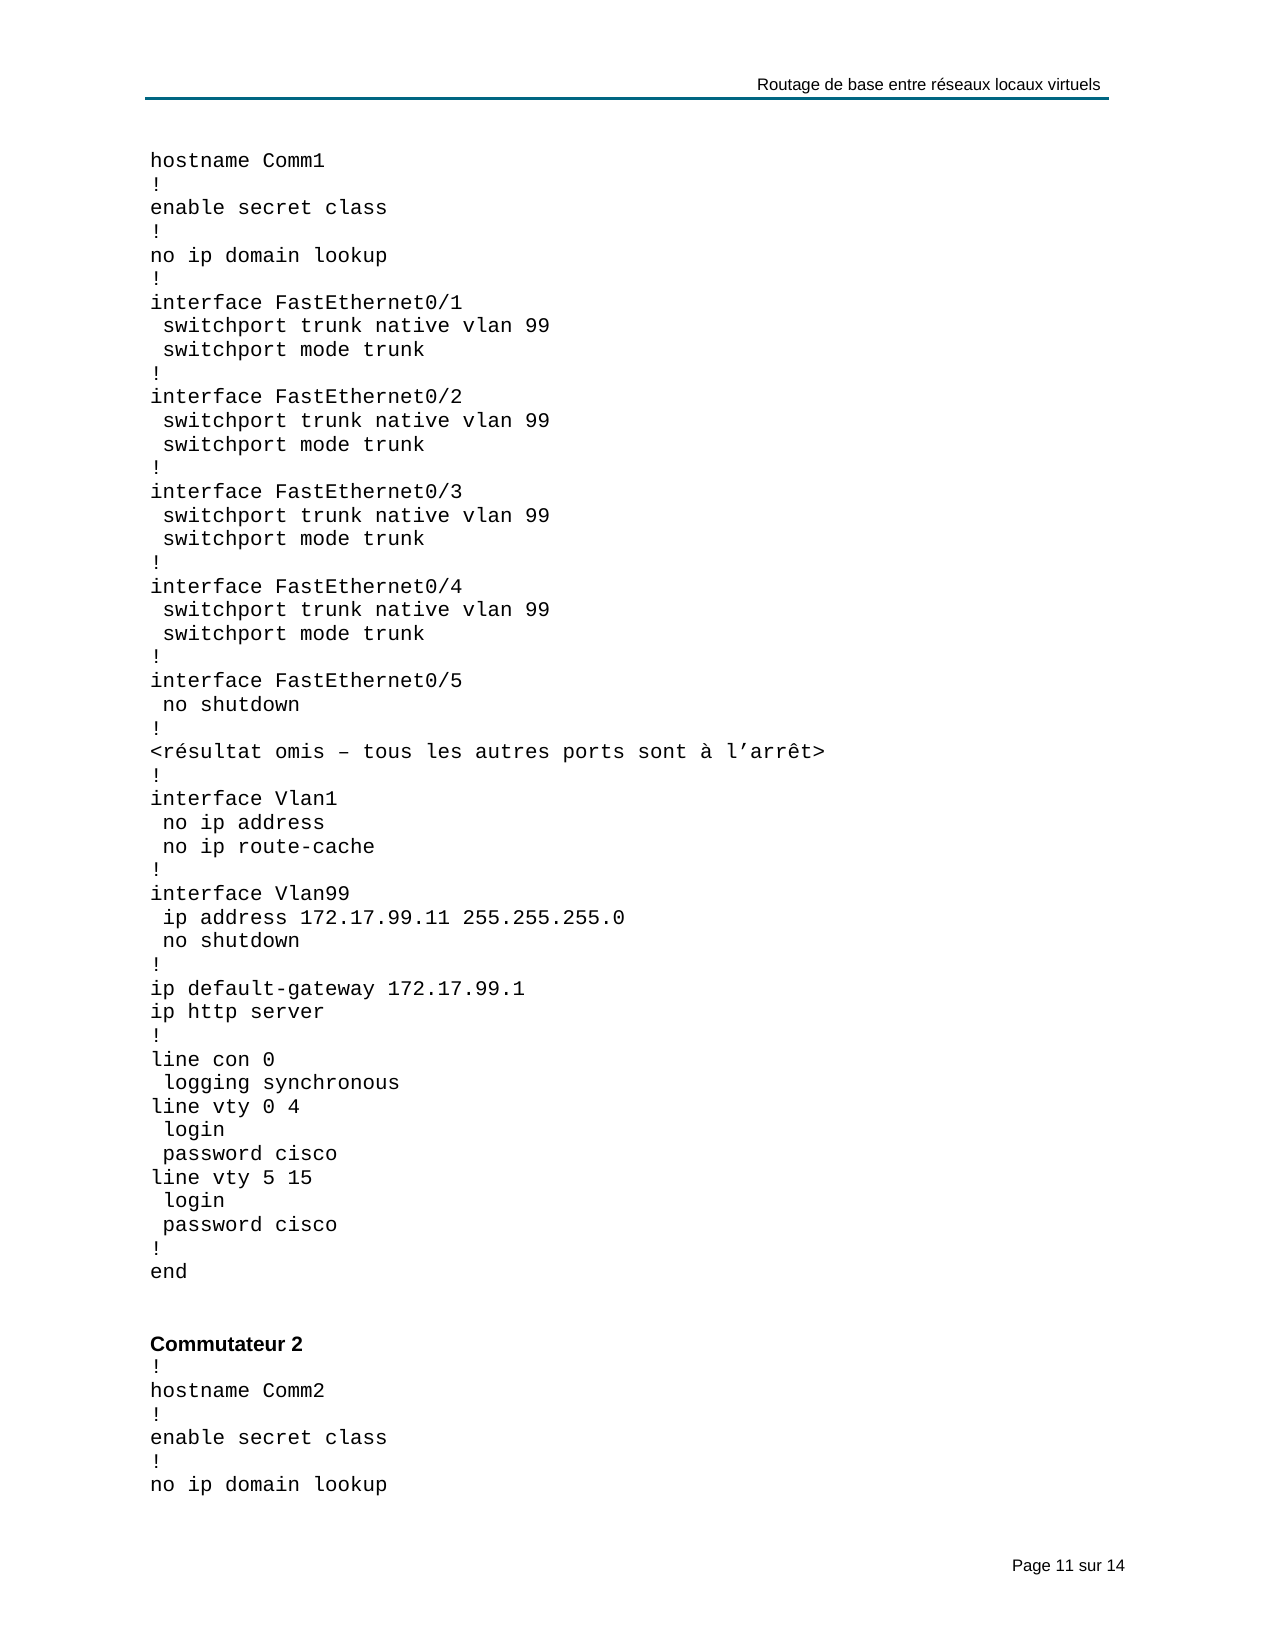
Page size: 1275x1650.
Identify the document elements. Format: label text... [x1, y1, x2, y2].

text ! [150, 457, 1125, 481]
text enable secret class [150, 1427, 1125, 1451]
text logging synchronous [150, 1072, 1125, 1096]
text switchport trunk native vlan 99 [150, 410, 1125, 434]
text no shutdown [150, 694, 1125, 717]
text ip address 172.17.99.11 255.255.255.0 [150, 907, 1125, 930]
text switchport trunk native vlan 99 [150, 505, 1125, 528]
text no ip route-cache [150, 836, 1125, 859]
text switchport mode trunk [150, 623, 1125, 647]
text ! [150, 717, 1125, 741]
text ! [150, 1451, 1125, 1474]
text ! [150, 221, 1125, 244]
text ! [150, 268, 1125, 292]
text interface Vlan1 [150, 788, 1125, 812]
text hostname Comm2 [150, 1380, 1125, 1403]
text ! [150, 859, 1125, 883]
text ip http server [150, 1001, 1125, 1025]
text switchport mode trunk [150, 339, 1125, 363]
text interface FastEthernet0/4 [150, 576, 1125, 599]
text switchport trunk native vlan 99 [150, 316, 1125, 339]
text no ip domain lookup [150, 1474, 1125, 1498]
text <résultat omis – tous les autres ports sont à l’arrêt> [150, 741, 1125, 765]
text ! [150, 647, 1125, 670]
text end [150, 1261, 1125, 1285]
text ip default-gateway 172.17.99.1 [150, 978, 1125, 1001]
text line vty 0 4 [150, 1096, 1125, 1119]
text ! [150, 1403, 1125, 1427]
text ! [150, 765, 1125, 788]
text password cisco [150, 1143, 1125, 1167]
text no shutdown [150, 930, 1125, 954]
text interface FastEthernet0/5 [150, 670, 1125, 694]
text ! [150, 1238, 1125, 1261]
text hostname Comm1 [150, 150, 1125, 174]
text ! [150, 174, 1125, 197]
text switchport trunk native vlan 99 [150, 599, 1125, 623]
text interface FastEthernet0/3 [150, 481, 1125, 505]
text switchport mode trunk [150, 528, 1125, 552]
text password cisco [150, 1214, 1125, 1238]
text ! [150, 552, 1125, 576]
text ! [150, 1356, 1125, 1380]
text enable secret class [150, 197, 1125, 221]
text login [150, 1190, 1125, 1214]
text ! [150, 363, 1125, 386]
text ! [150, 1025, 1125, 1048]
text no ip address [150, 812, 1125, 836]
text Commutateur 2 [150, 1332, 1125, 1356]
text switchport mode trunk [150, 434, 1125, 457]
text no ip domain lookup [150, 244, 1125, 268]
text login [150, 1119, 1125, 1143]
text ! [150, 954, 1125, 978]
text interface FastEthernet0/1 [150, 292, 1125, 316]
text line vty 5 15 [150, 1167, 1125, 1190]
text interface Vlan99 [150, 883, 1125, 907]
text interface FastEthernet0/2 [150, 386, 1125, 410]
text line con 0 [150, 1048, 1125, 1072]
